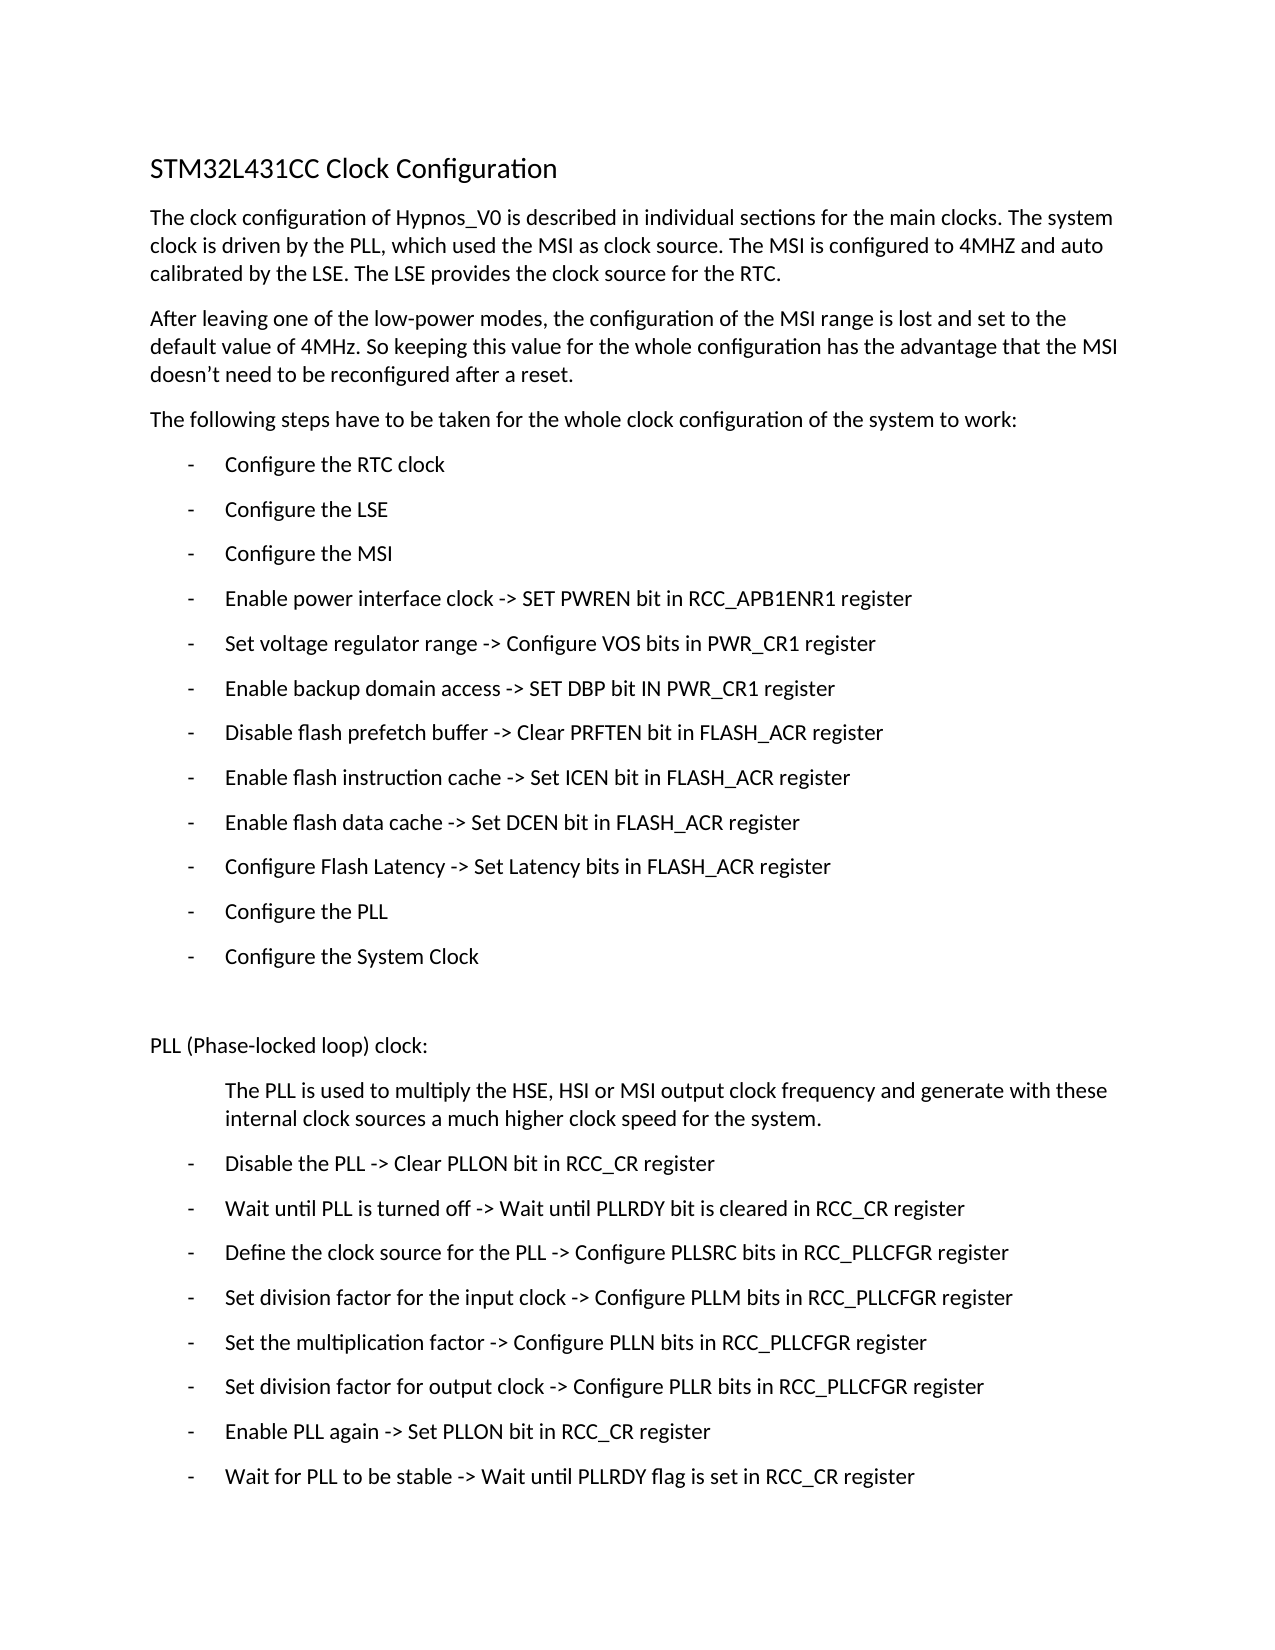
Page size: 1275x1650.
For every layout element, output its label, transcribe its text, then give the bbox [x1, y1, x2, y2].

list Enable PLL again -> Set PLLON bit in RCC_CR register [187, 1417, 1125, 1445]
text STM32L431CC Clock Configuration [150, 150, 1125, 186]
list Configure Flash Latency -> Set Latency bits in FLASH_ACR register [187, 852, 1125, 880]
list Enable backup domain access -> SET DBP bit IN PWR_CR1 register [187, 674, 1125, 702]
list Configure the MSI [187, 539, 1125, 568]
list Enable flash data cache -> Set DCEN bit in FLASH_ACR register [187, 808, 1125, 836]
list Wait until PLL is turned off -> Wait until PLLRDY bit is cleared in RCC_CR register [187, 1194, 1125, 1222]
list Set division factor for output clock -> Configure PLLR bits in RCC_PLLCFGR register [187, 1372, 1125, 1400]
list Set voltage regulator range -> Configure VOS bits in PWR_CR1 register [187, 629, 1125, 657]
text After leaving one of the low-power modes, the configuration of the MSI range is lost and set to the default value of 4MHz. So keeping this value for the whole configuration has the advantage that the MSI doesn’t need to be reconfigured after a reset. [150, 304, 1125, 388]
list Define the clock source for the PLL -> Configure PLLSRC bits in RCC_PLLCFGR register [187, 1238, 1125, 1266]
list Set the multiplication factor -> Configure PLLN bits in RCC_PLLCFGR register [187, 1328, 1125, 1356]
list Set division factor for the input clock -> Configure PLLM bits in RCC_PLLCFGR register [187, 1283, 1125, 1311]
list Disable the PLL -> Clear PLLON bit in RCC_CR register [187, 1149, 1125, 1177]
list Configure the RTC clock [187, 450, 1125, 478]
text PLL (Phase-locked loop) clock: [150, 1031, 1125, 1059]
list Enable flash instruction cache -> Set ICEN bit in FLASH_ACR register [187, 763, 1125, 791]
list Disable flash prefetch buffer -> Clear PRFTEN bit in FLASH_ACR register [187, 718, 1125, 746]
list Configure the LSE [187, 495, 1125, 523]
list Enable power interface clock -> SET PWREN bit in RCC_APB1ENR1 register [187, 584, 1125, 612]
list Configure the PLL [187, 897, 1125, 925]
list The PLL is used to multiply the HSE, HSI or MSI output clock frequency and generate with these internal clock sources a much higher clock speed for the system. [225, 1076, 1125, 1132]
text The clock configuration of Hypnos_V0 is described in individual sections for the main clocks. The system clock is driven by the PLL, which used the MSI as clock source. The MSI is configured to 4MHZ and auto calibrated by the LSE. The LSE provides the clock source for the RTC. [150, 203, 1125, 287]
list Wait for PLL to be stable -> Wait until PLLRDY flag is set in RCC_CR register [187, 1462, 1125, 1490]
list Configure the System Clock [187, 942, 1125, 970]
text The following steps have to be taken for the whole clock configuration of the system to work: [150, 405, 1125, 433]
